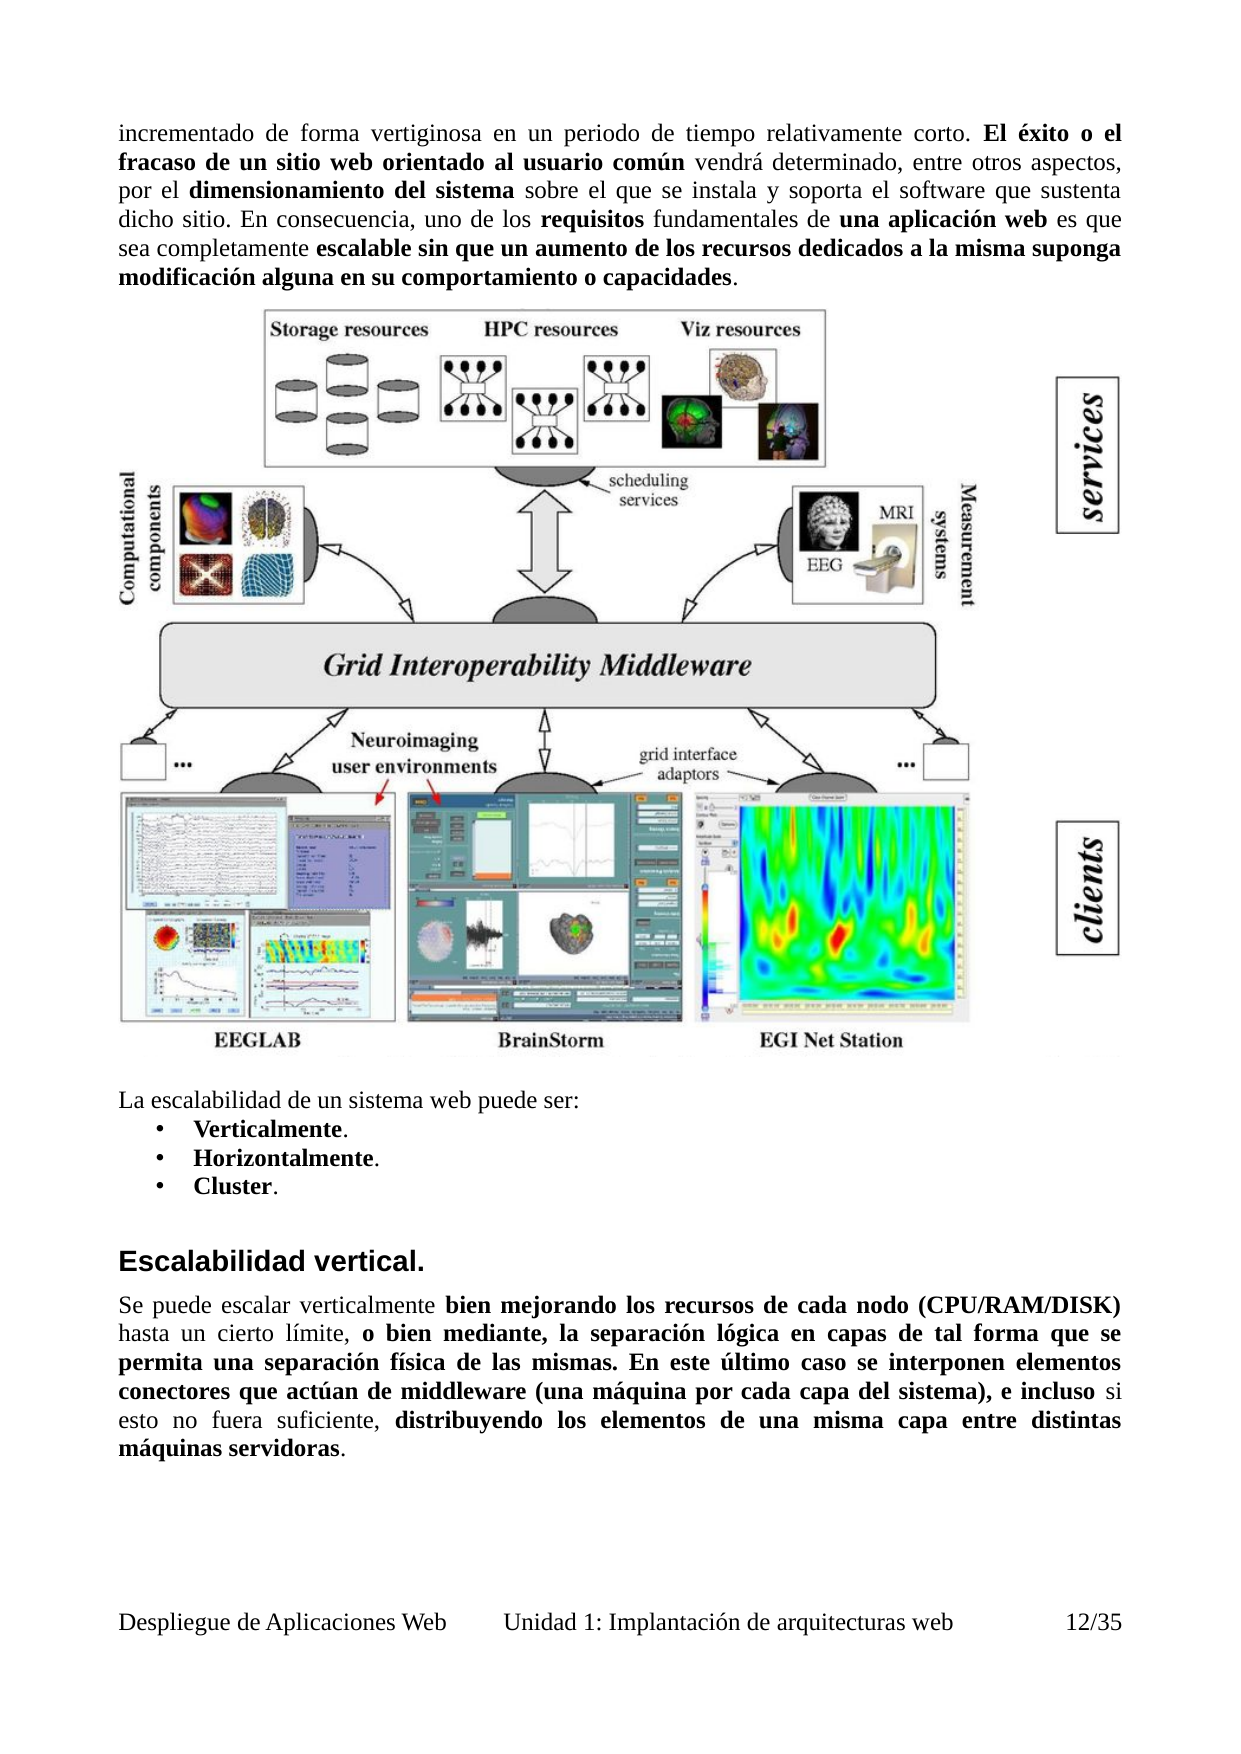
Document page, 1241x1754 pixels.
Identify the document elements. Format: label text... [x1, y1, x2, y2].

picture [118, 308, 1123, 1057]
subtitle Escalabilidad vertical. [118, 1243, 1122, 1277]
list Verticalmente. [156, 1114, 1122, 1143]
text incrementado de forma vertiginosa en un periodo de tiempo relativamente corto. El éxito o el fracaso de un sitio web orientado al usuario común vendrá determinado, entre otros aspectos, por el dimensionamiento del sistema sobre el que se instala y soporta el software que sustenta dicho sitio. En consecuencia, uno de los requisitos fundamentales de una aplicación web es que sea completamente escalable sin que un aumento de los recursos dedicados a la misma suponga modificación alguna en su comportamiento o capacidades. [118, 118, 1122, 291]
text Se puede escalar verticalmente bien mejorando los recursos de cada nodo (CPU/RAM/DISK) hasta un cierto límite, o bien mediante, la separación lógica en capas de tal forma que se permita una separación física de las mismas. En este último caso se interponen elementos conectores que actúan de middleware (una máquina por cada capa del sistema), e incluso si esto no fuera suficiente, distribuyendo los elementos de una misma capa entre distintas máquinas servidoras. [118, 1290, 1122, 1462]
list Horizontalmente. [156, 1143, 1122, 1171]
text La escalabilidad de un sistema web puede ser: [118, 1085, 1122, 1114]
list Cluster. [156, 1171, 1122, 1200]
